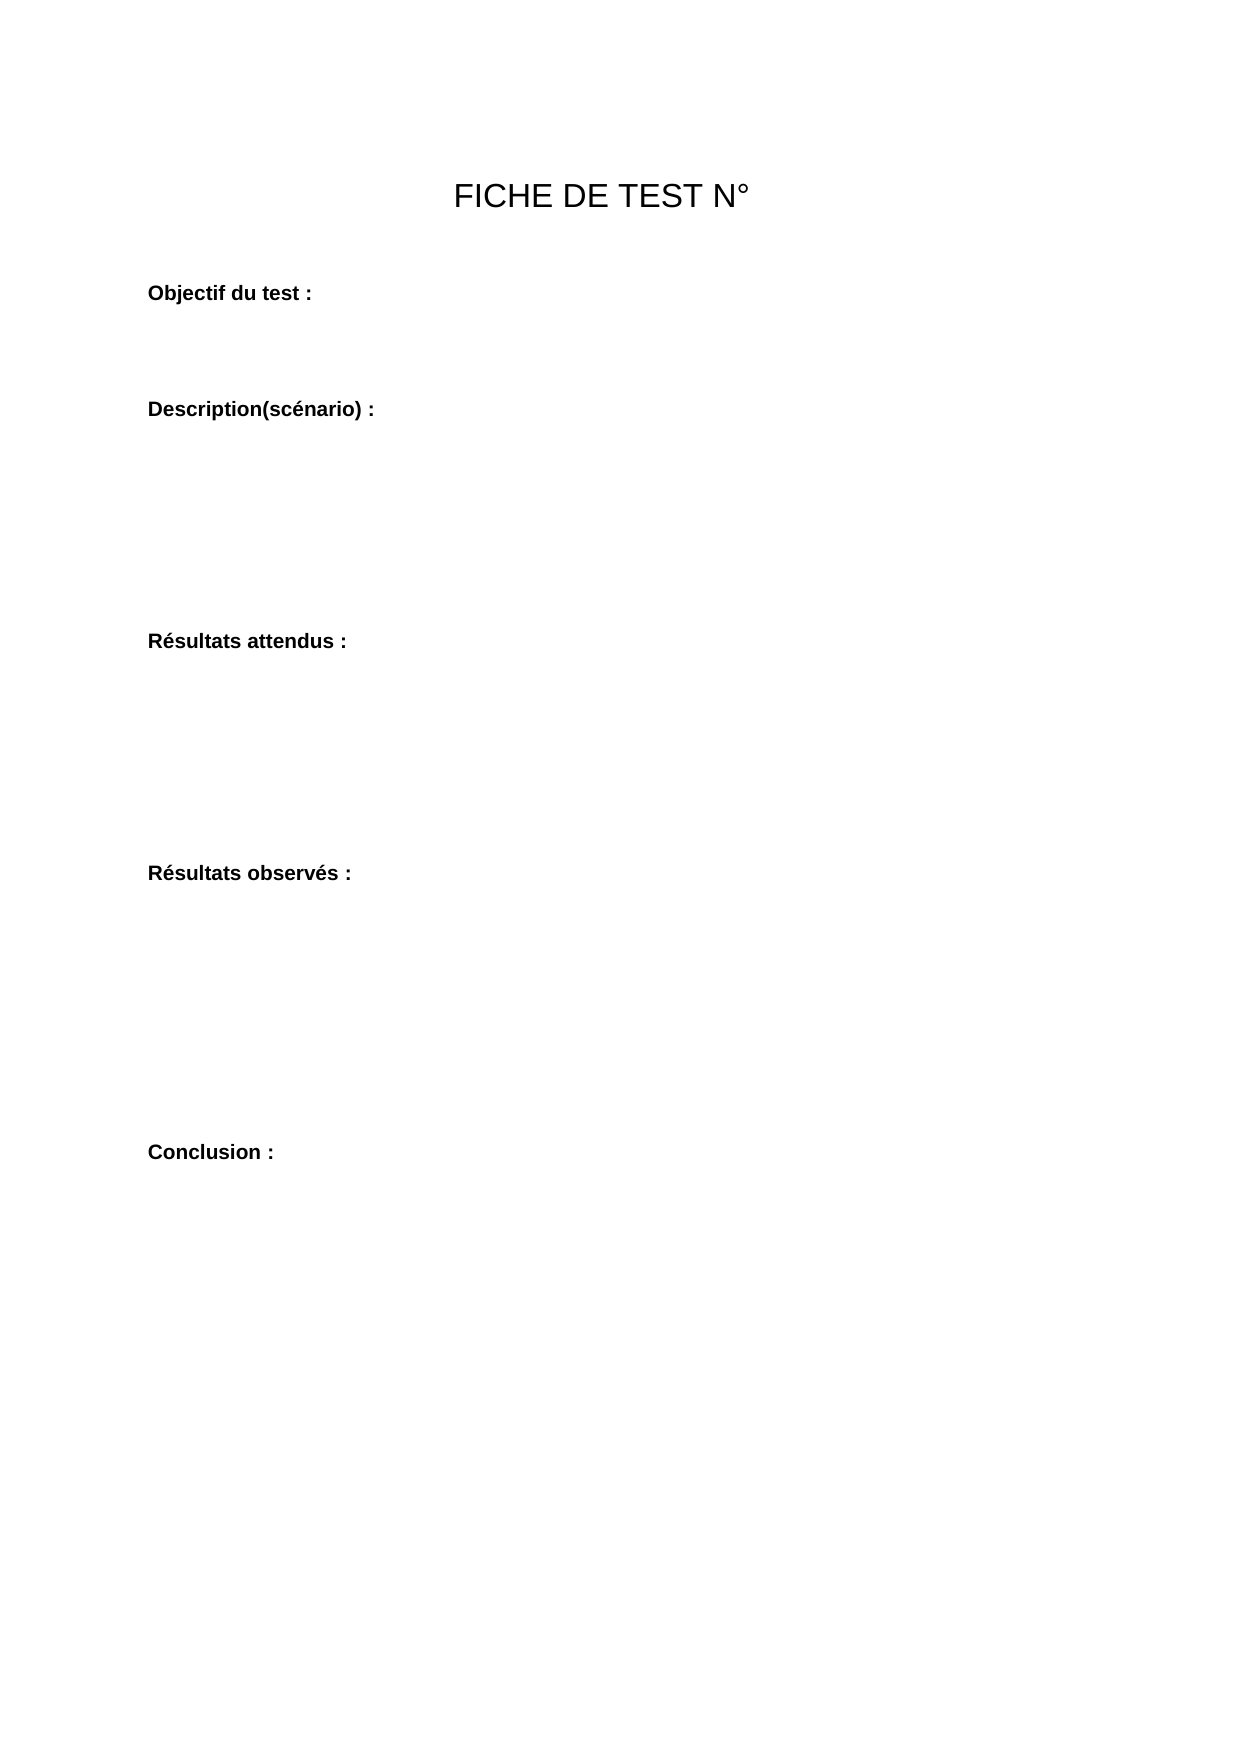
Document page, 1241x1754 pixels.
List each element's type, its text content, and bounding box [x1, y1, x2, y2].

text Objectif du test : [148, 281, 1092, 304]
subtitle Conclusion : [148, 1141, 1092, 1164]
text Résultats observés : [148, 862, 1092, 885]
title Fiche de test N° [148, 177, 1092, 214]
text Résultats attendus : [148, 630, 1092, 653]
text Description(scénario) : [148, 397, 1092, 421]
